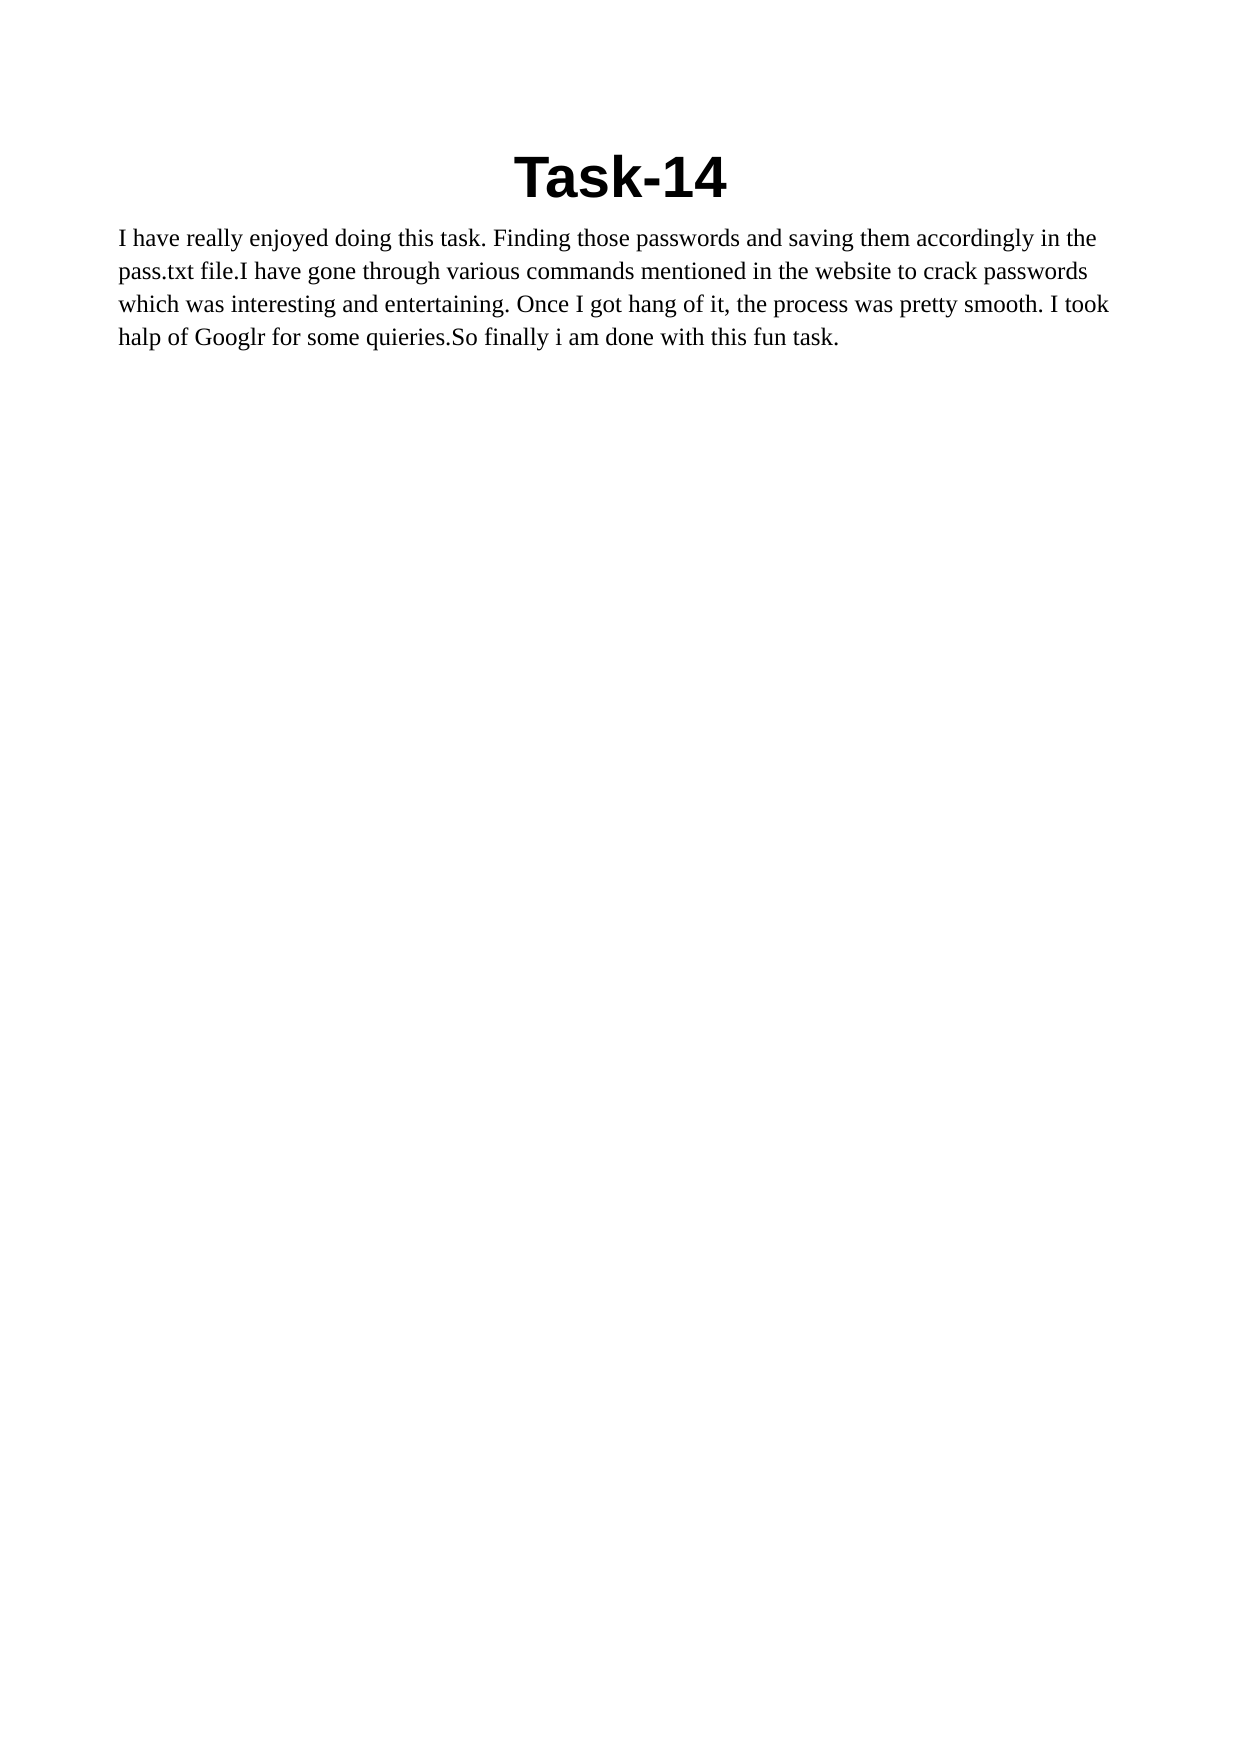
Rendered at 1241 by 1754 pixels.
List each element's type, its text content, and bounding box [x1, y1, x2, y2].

text I have really enjoyed doing this task. Finding those passwords and saving them accordingly in the pass.txt file.I have gone through various commands mentioned in the website to crack passwords which was interesting and entertaining. Once I got hang of it, the process was pretty smooth. I took halp of Googlr for some quieries.So finally i am done with this fun task. [118, 223, 1122, 351]
title Task-14 [118, 143, 1122, 210]
